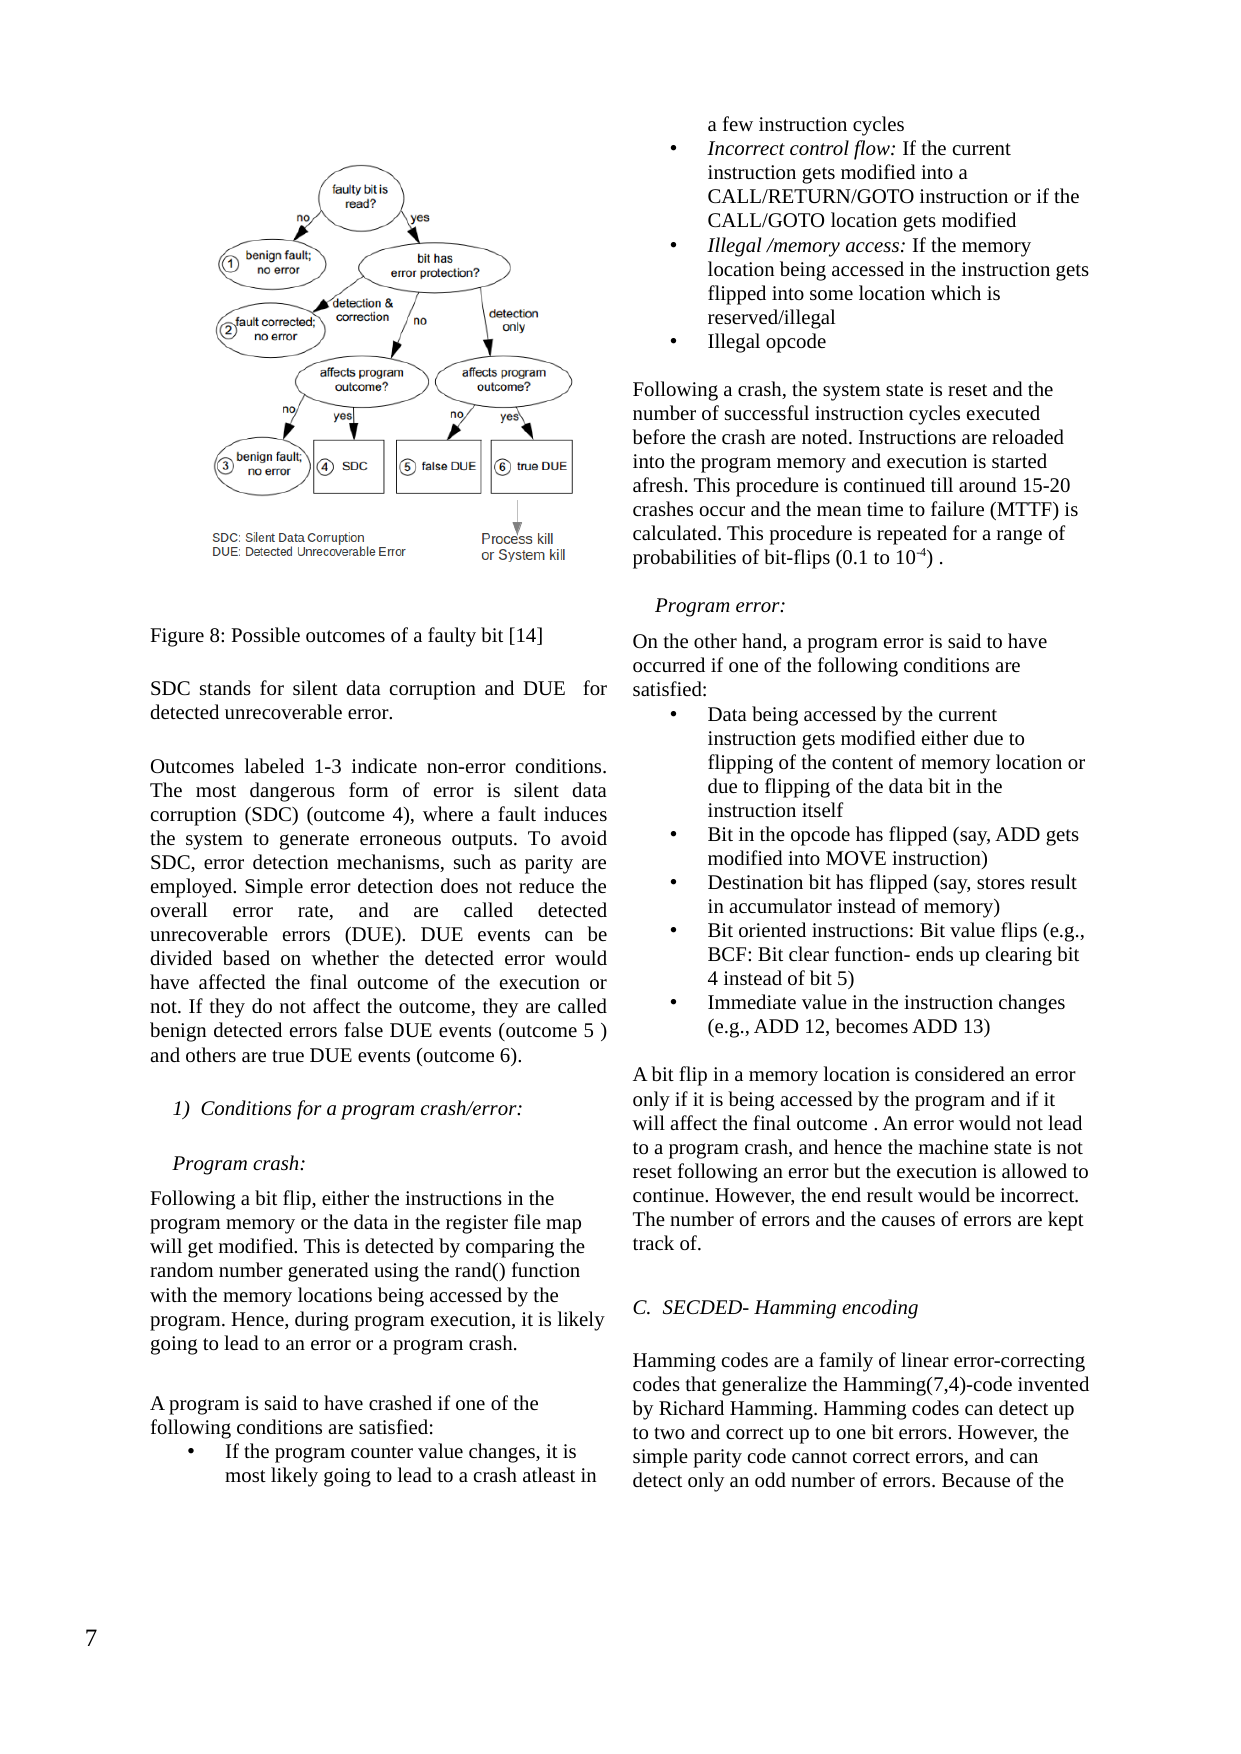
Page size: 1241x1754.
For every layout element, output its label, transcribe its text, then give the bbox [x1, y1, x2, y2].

subtitle Figure 8: Possible outcomes of a faulty bit [14] [150, 623, 608, 647]
list Bit oriented instructions: Bit value flips (e.g., BCF: Bit clear function- ends up clearing bit 4 instead of bit 5) [670, 918, 1090, 990]
list Immediate value in the instruction changes (e.g., ADD 12, becomes ADD 13) [670, 990, 1090, 1038]
list If the program counter value changes, it is most likely going to lead to a crash atleast in [187, 1439, 608, 1487]
text Following a bit flip, either the instructions in the program memory or the data in the register file map will get modified. This is detected by comparing the random number generated using the rand() function with the memory locations being accessed by the program. Hence, during program execution, it is likely going to lead to an error or a program crash. [150, 1186, 608, 1355]
text Hamming codes are a family of linear error-correcting codes that generalize the Hamming(7,4)-code invented by Richard Hamming. Hamming codes can detect up to two and correct up to one bit errors. However, the simple parity code cannot correct errors, and can detect only an odd number of errors. Because of the [632, 1348, 1090, 1492]
text Program crash: [150, 1150, 608, 1174]
text A bit flip in a memory location is considered an error only if it is being accessed by the program and if it will affect the final outcome . An error would not lead to a program crash, and hence the machine state is not reset following an error but the execution is allowed to continue. However, the end result would be incorrect. The number of errors and the causes of errors are kept track of. [632, 1062, 1090, 1255]
list Data being accessed by the current instruction gets modified either due to flipping of the content of memory location or due to flipping of the data bit in the instruction itself [670, 701, 1090, 822]
text Following a crash, the system state is reset and the number of successful instruction cycles executed before the crash are noted. Instructions are reloaded into the program memory and execution is started afresh. This procedure is continued till around 15-20 crashes occur and the mean time to failure (MTTF) is calculated. This procedure is repeated for a range of probabilities of bit-flips (0.1 to 10-4) . [632, 377, 1090, 569]
list Destination bit has flipped (say, stores result in accumulator instead of memory) [670, 870, 1090, 918]
list Incorrect control flow: If the current instruction gets modified into a CALL/RETURN/GOTO instruction or if the CALL/GOTO location gets modified [670, 136, 1090, 232]
text Program error: [632, 593, 1090, 617]
text SDC stands for silent data corruption and DUE for detected unrecoverable error. [150, 676, 608, 724]
text A program is said to have crashed if one of the following conditions are satisfied: [150, 1391, 608, 1439]
subtitle Conditions for a program crash/error: [150, 1096, 608, 1120]
text Outcomes labeled 1-3 indicate non-error conditions. The most dangerous form of error is silent data corruption (SDC) (outcome 4), where a fault induces the system to generate erroneous outputs. To avoid SDC, error detection mechanisms, such as parity are employed. Simple error detection does not reduce the overall error rate, and are called detected unrecoverable errors (DUE). DUE events can be divided based on whether the detected error would have affected the final outcome of the execution or not. If they do not affect the outcome, they are called benign detected errors false DUE events (outcome 5 ) and others are true DUE events (outcome 6). [150, 754, 608, 1067]
list Bit in the opcode has flipped (say, ADD gets modified into MOVE instruction) [670, 822, 1090, 870]
list a few instruction cycles [670, 112, 1090, 136]
list Illegal /memory access: If the memory location being accessed in the instruction gets flipped into some location which is reserved/illegal [670, 232, 1090, 329]
text On the other hand, a program error is said to have occurred if one of the following conditions are satisfied: [632, 629, 1090, 701]
list Illegal opcode [670, 329, 1090, 353]
picture [174, 149, 598, 569]
subtitle SECDED- Hamming encoding [632, 1294, 1090, 1319]
